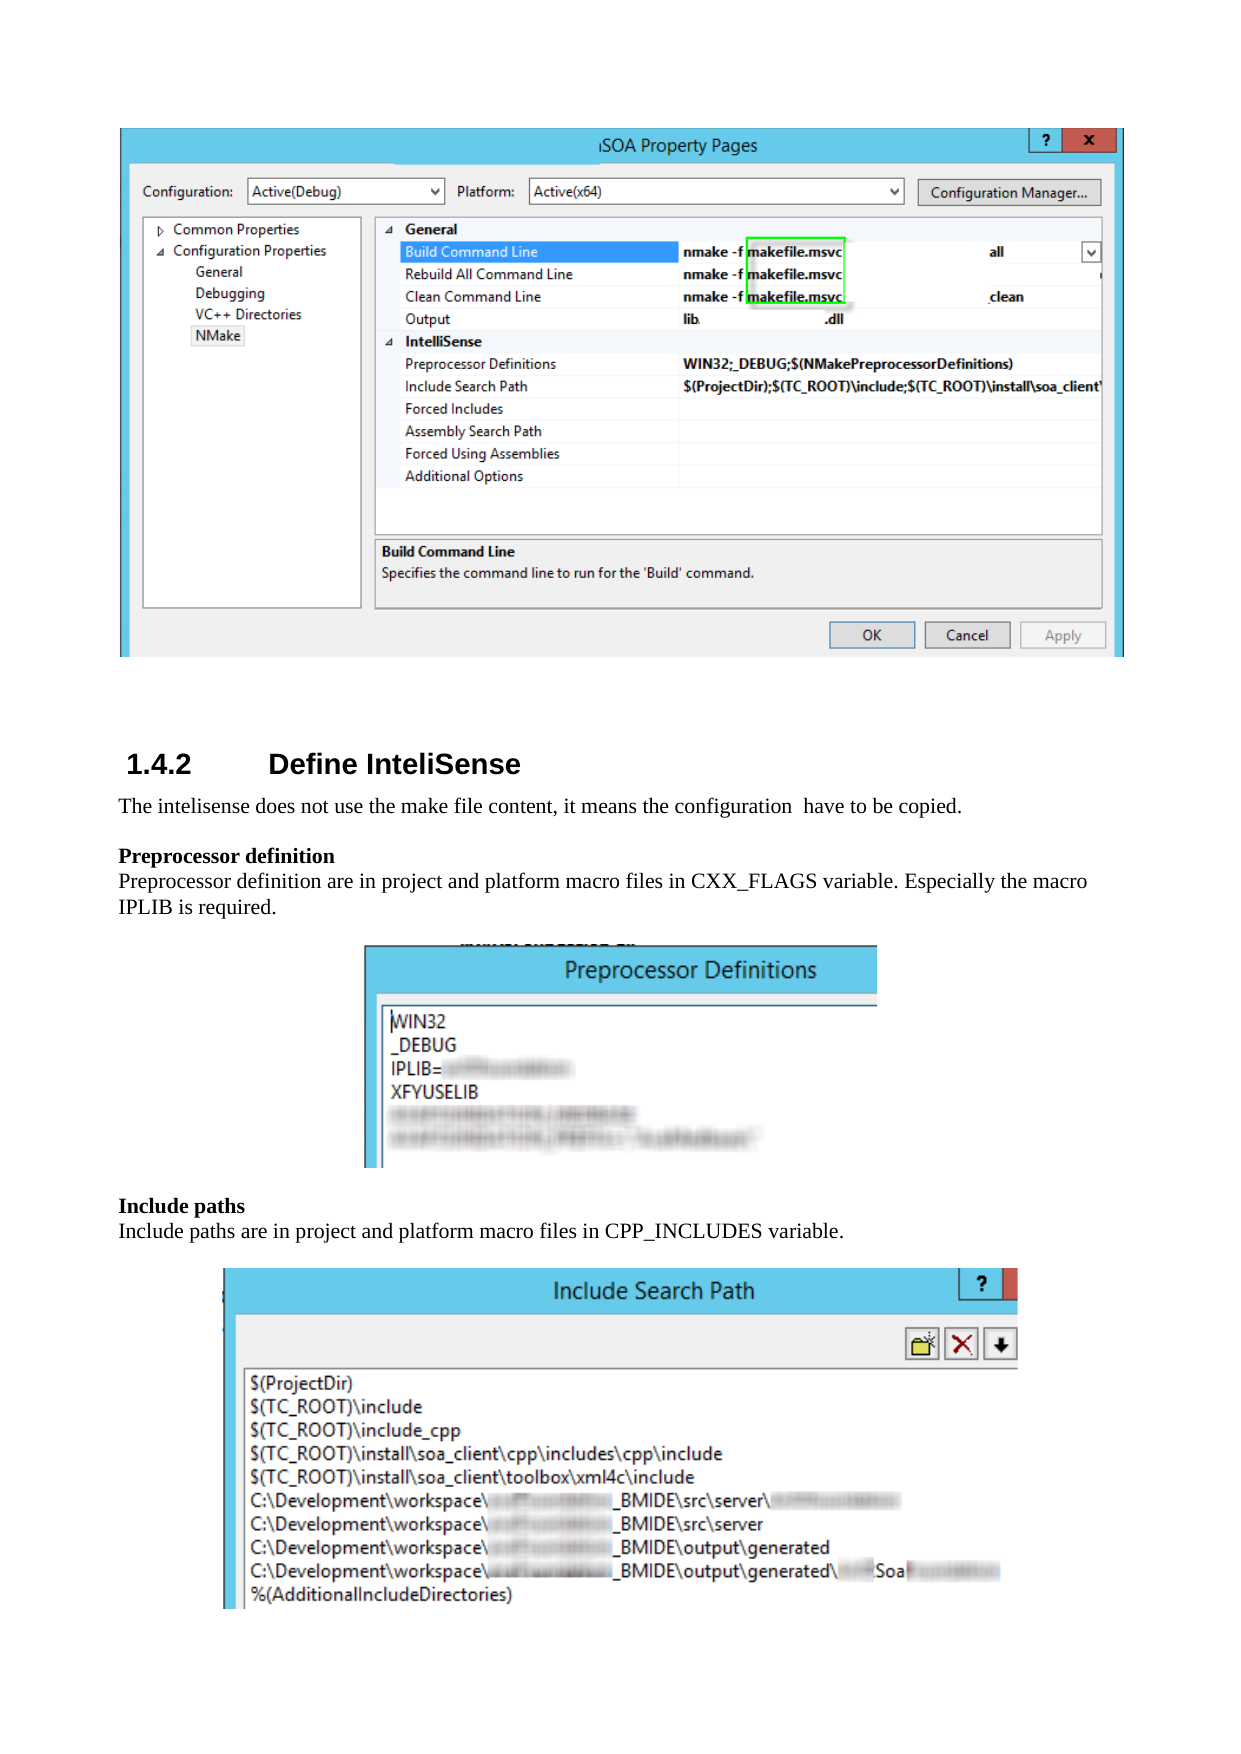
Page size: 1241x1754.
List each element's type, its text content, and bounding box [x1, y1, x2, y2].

text The intelisense does not use the make file content, it means the configuration have to be copied. [118, 793, 1122, 818]
text Include paths are in project and platform macro files in CPP_INCLUDES variable. [118, 1218, 1122, 1243]
picture [222, 1268, 1018, 1609]
text Preprocessor definition are in project and platform macro files in CXX_FLAGS variable. Especially the macro IPLIB is required. [118, 868, 1122, 919]
text Preprocessor definition [118, 843, 1122, 868]
picture [119, 128, 1124, 657]
picture [363, 944, 878, 1168]
text Include paths [118, 1193, 1122, 1218]
subtitle Define InteliSense [118, 747, 1122, 780]
